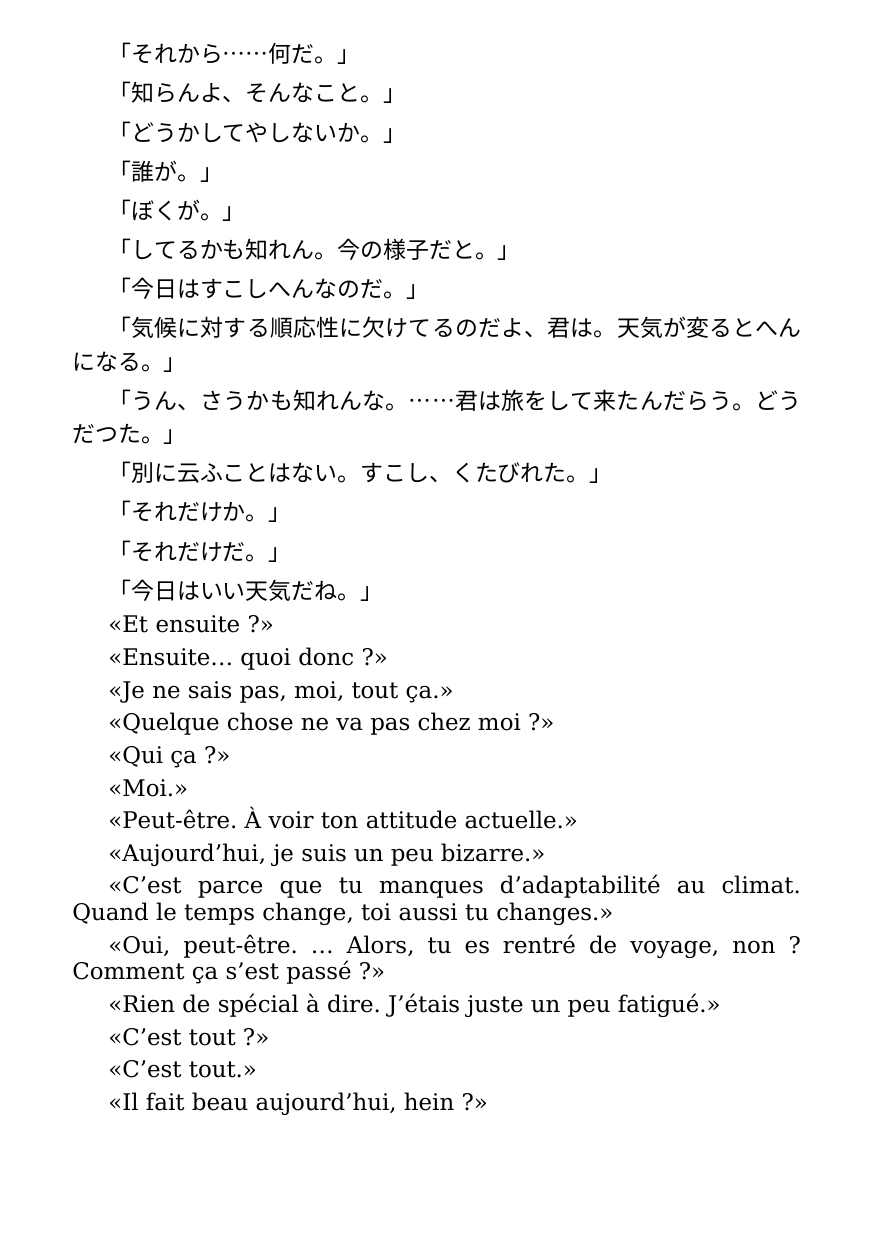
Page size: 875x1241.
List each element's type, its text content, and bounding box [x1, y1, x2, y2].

text «C’est tout ?» [72, 1024, 802, 1050]
text «Peut-être. À voir ton attitude actuelle.» [72, 807, 802, 834]
text «Il fait beau aujourd’hui, hein ?» [72, 1089, 802, 1116]
text «C’est parce que tu manques d’adaptabilité au climat. Quand le temps change, toi aussi tu changes.» [72, 872, 802, 926]
text 「ぼくが。」 [72, 193, 802, 226]
text «Quelque chose ne va pas chez moi ?» [72, 709, 802, 736]
text «Qui ça ?» [72, 742, 802, 769]
text «C’est tout.» [72, 1056, 802, 1083]
text 「別に云ふことはない。すこし、くたびれた。」 [72, 455, 802, 488]
text 「どうかしてやしないか。」 [72, 114, 802, 148]
text 「今日はすこしへんなのだ。」 [72, 271, 802, 304]
text 「してるかも知れん。今の様子だと。」 [72, 232, 802, 265]
text «Je ne sais pas, moi, tout ça.» [72, 677, 802, 703]
text «Rien de spécial à dire. J’étais juste un peu fatigué.» [72, 991, 802, 1018]
text 「それだけだ。」 [72, 533, 802, 567]
text 「知らんよ、そんなこと。」 [72, 75, 802, 108]
text 「誰が。」 [72, 153, 802, 187]
text «Moi.» [72, 775, 802, 801]
text 「うん、さうかも知れんな。……君は旅をして来たんだらう。どうだつた。」 [72, 383, 802, 449]
text 「それだけか。」 [72, 494, 802, 527]
text «Ensuite… quoi donc ?» [72, 644, 802, 671]
text 「今日はいい天気だね。」 [72, 572, 802, 606]
text 「それから……何だ。」 [72, 36, 802, 69]
text «Et ensuite ?» [72, 612, 802, 638]
text «Aujourd’hui, je suis un peu bizarre.» [72, 840, 802, 867]
text 「気候に対する順応性に欠けてるのだよ、君は。天気が変るとへんになる。」 [72, 310, 802, 377]
text «Oui, peut-être. … Alors, tu es rentré de voyage, non ? Comment ça s’est passé ?» [72, 932, 802, 985]
